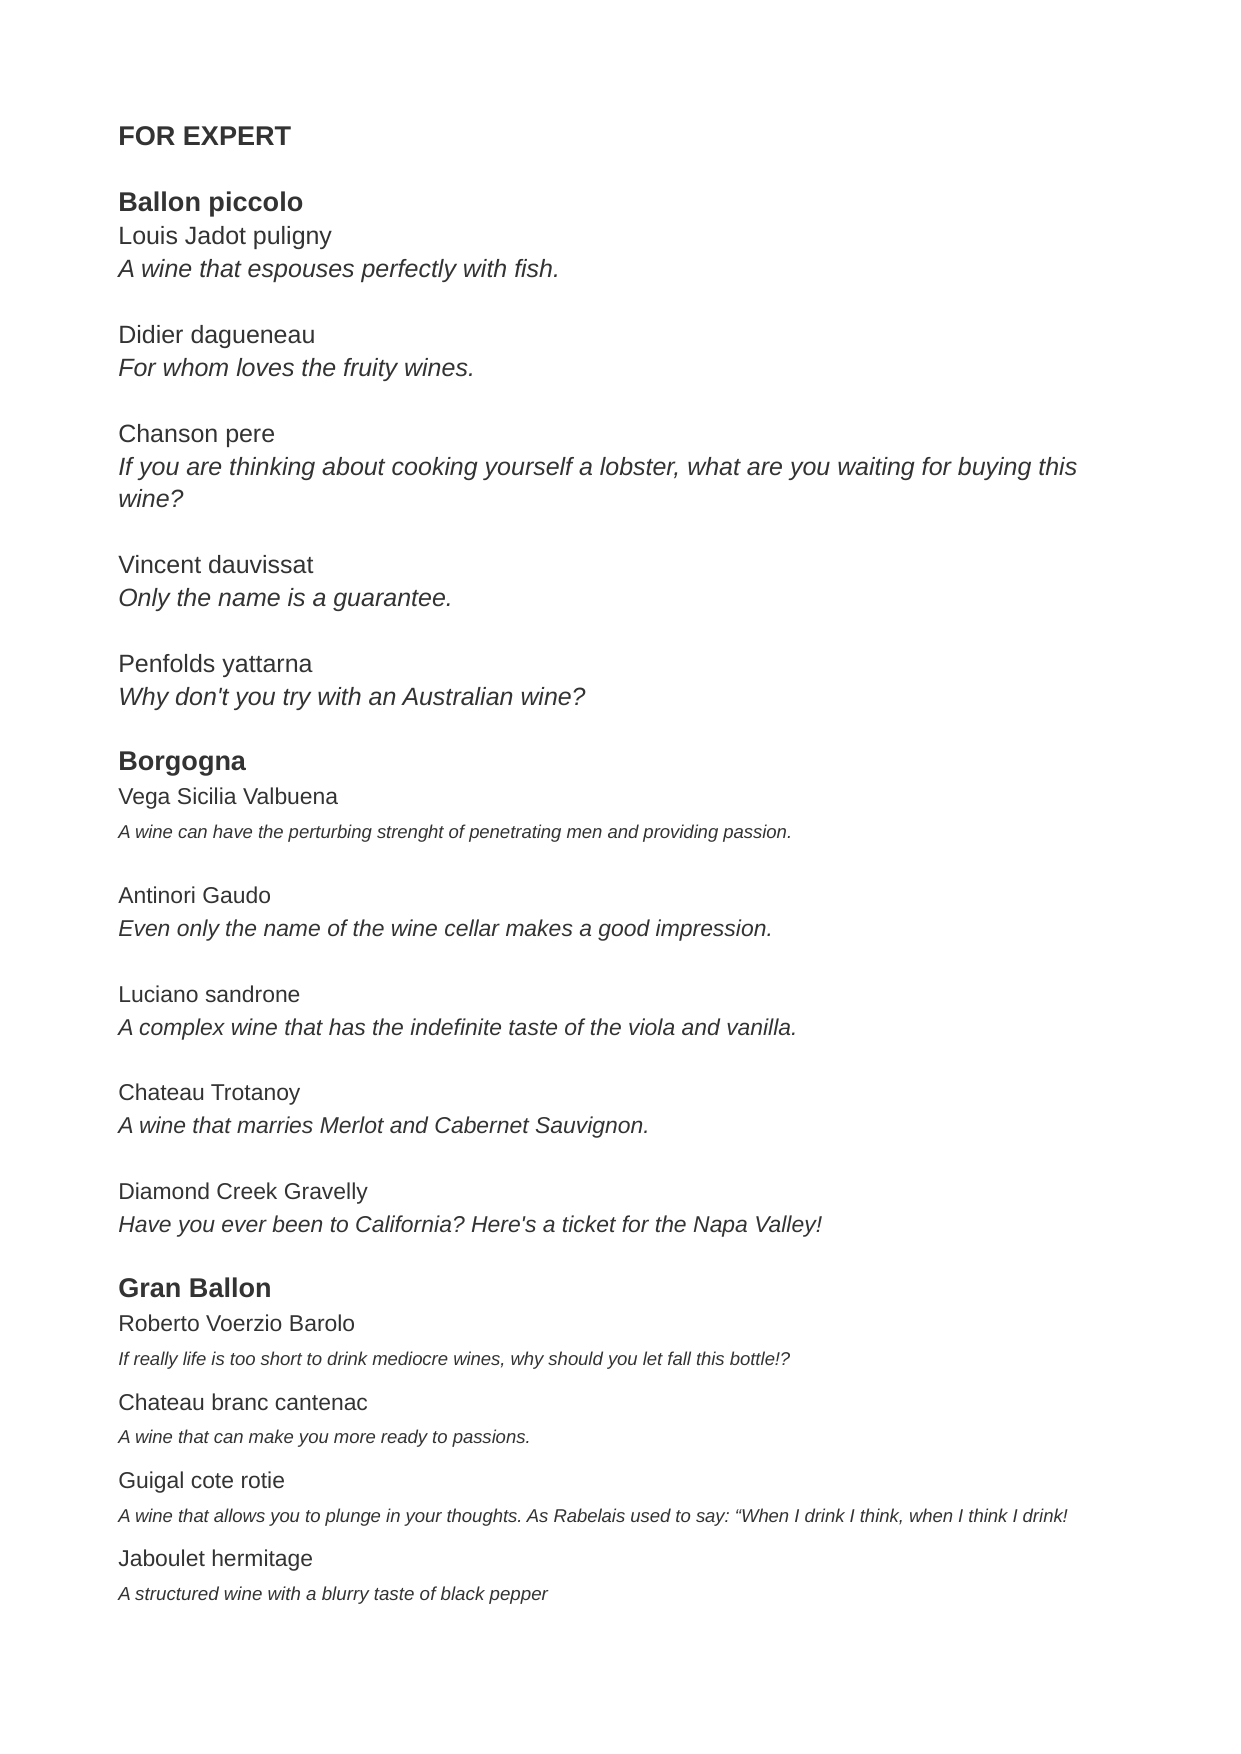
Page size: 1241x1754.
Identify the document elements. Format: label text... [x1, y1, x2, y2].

text Chateau Trotanoy [118, 1073, 1122, 1106]
text A wine that marries Merlot and Cabernet Sauvignon. [118, 1106, 1122, 1138]
text A complex wine that has the indefinite taste of the viola and vanilla. [118, 1007, 1122, 1040]
text If you are thinking about cooking yourself a lobster, what are you waiting for buying this wine? [118, 447, 1122, 513]
text Gran Ballon [118, 1270, 1122, 1303]
text Louis Jadot puligny [118, 217, 1122, 250]
text A wine that espouses perfectly with fish. [118, 250, 1122, 283]
text Luciano sandrone [118, 974, 1122, 1007]
text Chanson pere [118, 414, 1122, 447]
text Ballon piccolo [118, 184, 1122, 217]
text Didier dagueneau [118, 316, 1122, 348]
text Guigal cote rotie [118, 1460, 1122, 1493]
text If really life is too short to drink mediocre wines, why should you let fall this bottle!? [118, 1336, 1122, 1369]
text FOR EXPERT [118, 118, 1122, 151]
text A wine that can make you more ready to passions. [118, 1415, 1122, 1448]
text A structured wine with a blurry taste of black pepper [118, 1572, 1122, 1604]
text Roberto Voerzio Barolo [118, 1303, 1122, 1336]
text Jaboulet hermitage [118, 1539, 1122, 1572]
text Have you ever been to California? Here's a ticket for the Napa Valley! [118, 1204, 1122, 1237]
text A wine that allows you to plunge in your thoughts. As Rabelais used to say: “When I drink I think, when I think I drink! [118, 1493, 1122, 1526]
text Only the name is a guarantee. [118, 579, 1122, 612]
text For whom loves the fruity wines. [118, 348, 1122, 381]
text Why don't you try with an Australian wine? [118, 678, 1122, 711]
text Antinori Gaudo [118, 875, 1122, 908]
text A wine can have the perturbing strenght of penetrating men and providing passion. [118, 809, 1122, 842]
text Chateau branc cantenac [118, 1382, 1122, 1415]
text Even only the name of the wine cellar makes a good impression. [118, 908, 1122, 941]
text Penfolds yattarna [118, 645, 1122, 678]
text Borgogna [118, 743, 1122, 776]
text Vega Sicilia Valbuena [118, 776, 1122, 809]
text Vincent dauvissat [118, 546, 1122, 579]
text Diamond Creek Gravelly [118, 1171, 1122, 1204]
